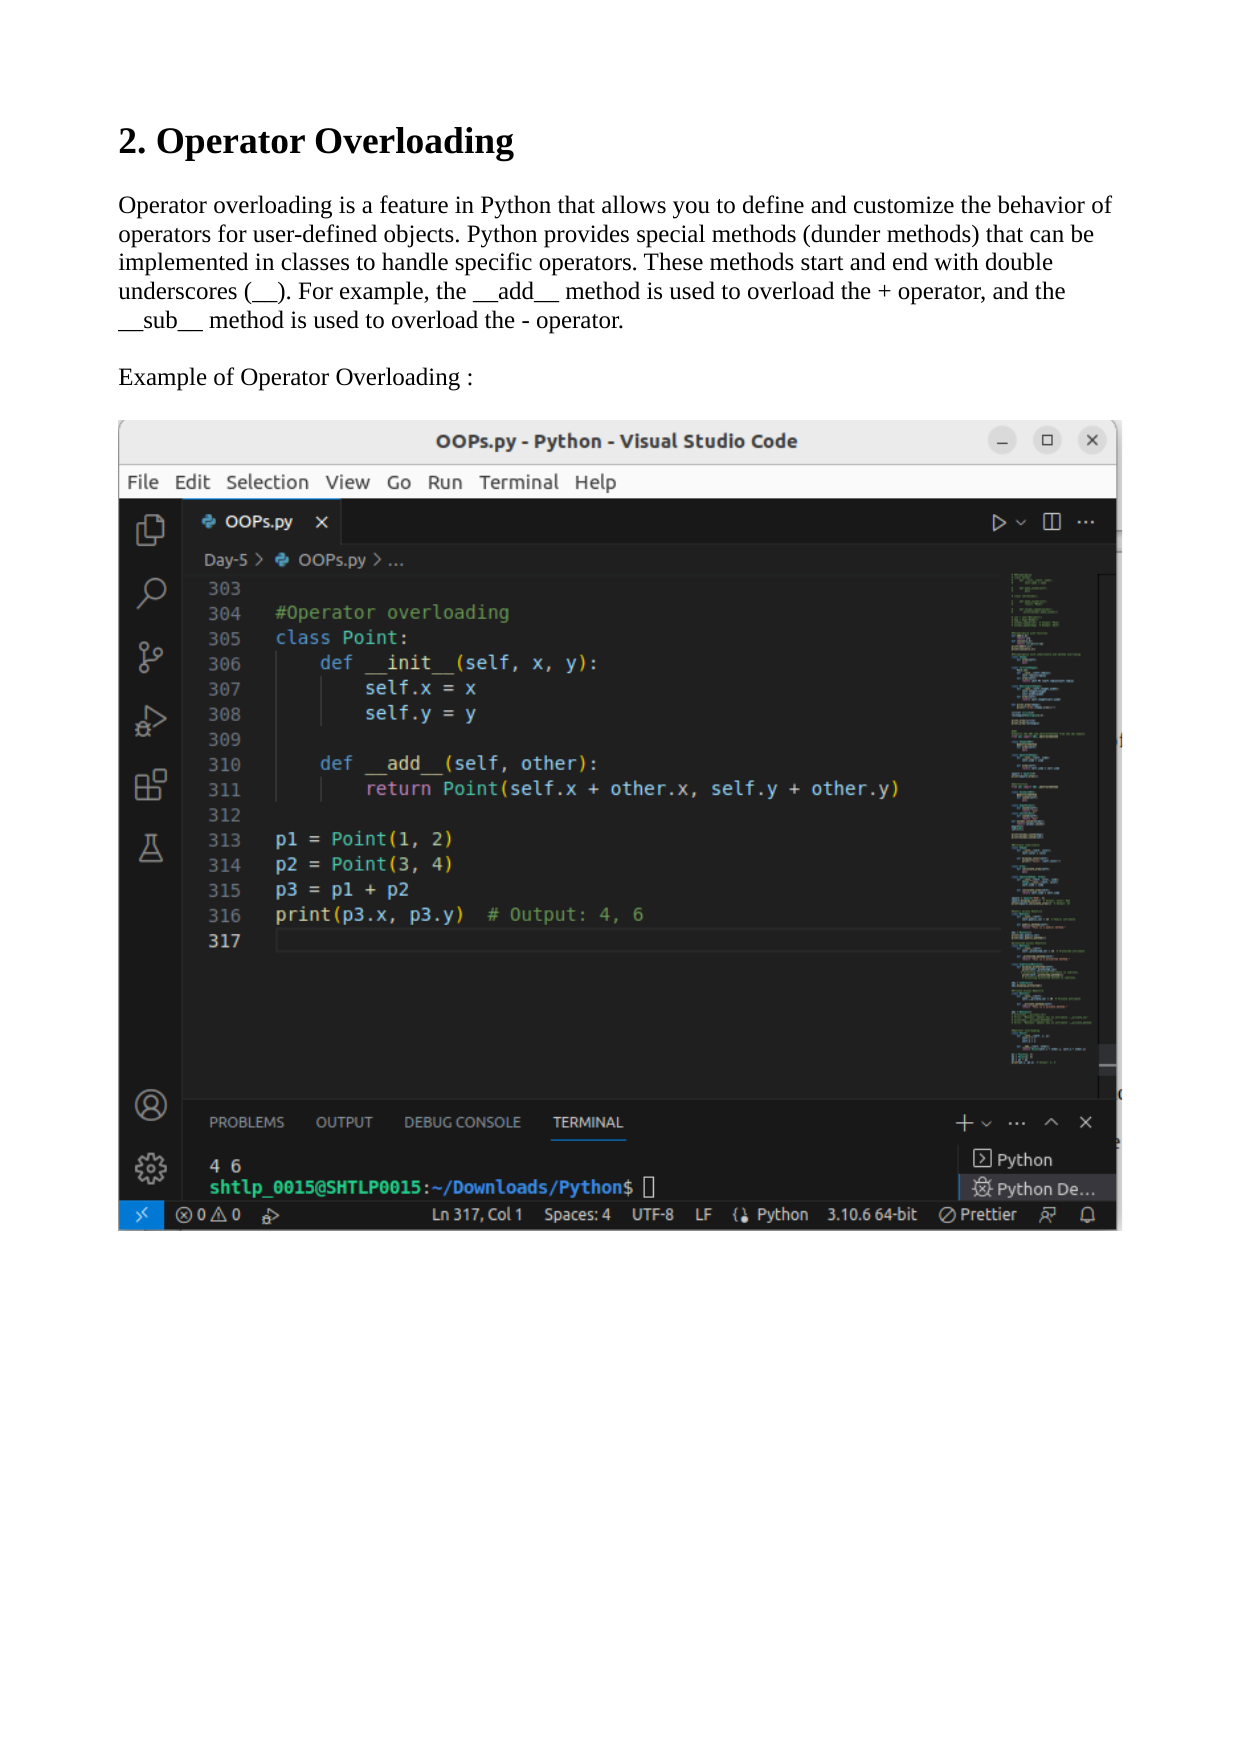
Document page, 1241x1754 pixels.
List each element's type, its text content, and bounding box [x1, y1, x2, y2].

text Operator overloading is a feature in Python that allows you to define and customize the behavior of operators for user-defined objects. Python provides special methods (dunder methods) that can be implemented in classes to handle specific operators. These methods start and end with double underscores (__). For example, the __add__ method is used to overload the + operator, and the __sub__ method is used to overload the - operator. [118, 190, 1122, 334]
picture [118, 420, 1123, 1231]
text 2. Operator Overloading [118, 118, 1122, 161]
text Example of Operator Overloading : [118, 362, 1122, 391]
